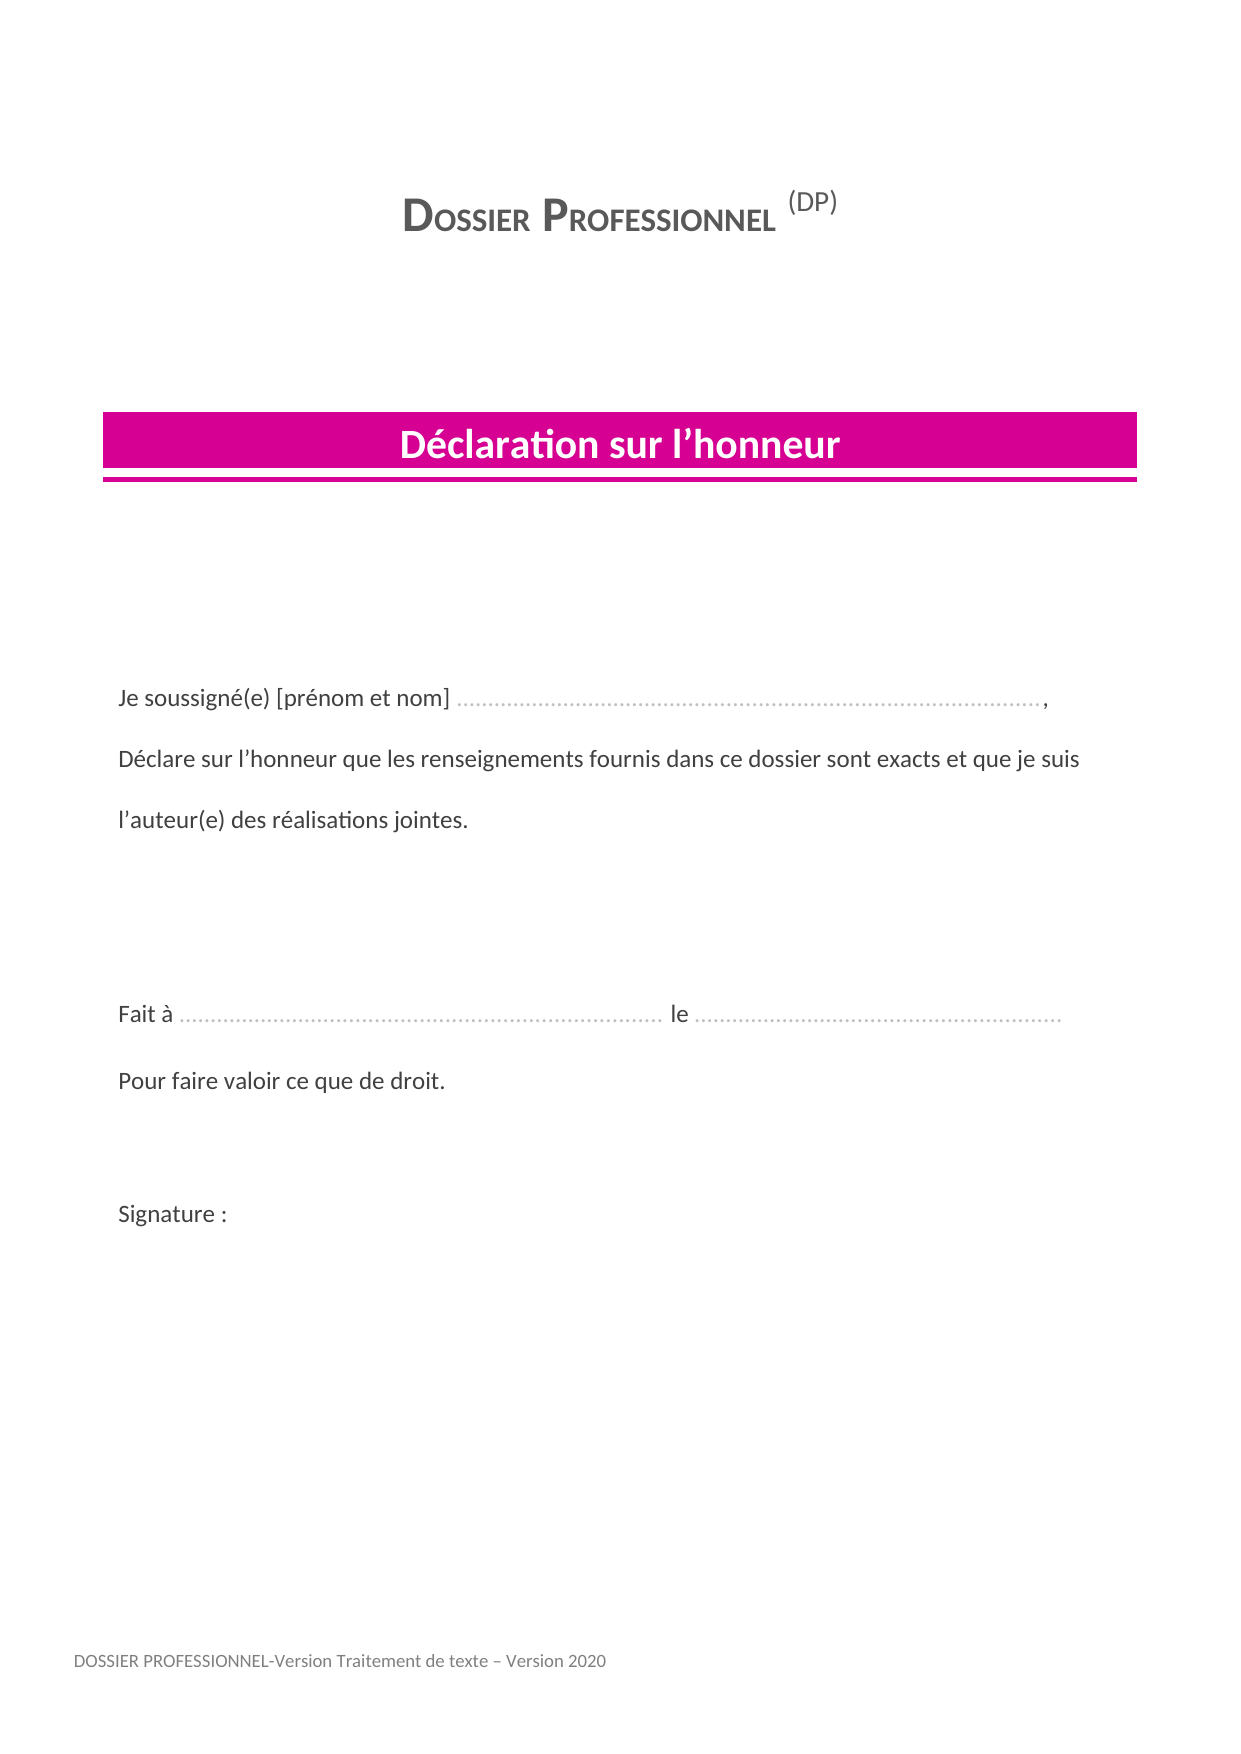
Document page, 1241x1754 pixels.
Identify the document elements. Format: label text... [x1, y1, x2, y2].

text Pour faire valoir ce que de droit. [118, 1065, 1122, 1095]
text Fait à le [118, 998, 1122, 1029]
table_cell [103, 469, 1137, 477]
table_cell [103, 482, 1137, 536]
text Je soussigné(e) [prénom et nom] , [118, 682, 1122, 712]
text Déclare sur l’honneur que les renseignements fournis dans ce dossier sont exacts et que je suis l’auteur(e) des réalisations jointes. [118, 743, 1122, 834]
table_header Déclaration sur l’honneur [103, 412, 1137, 468]
text Signature : [118, 1198, 1122, 1228]
